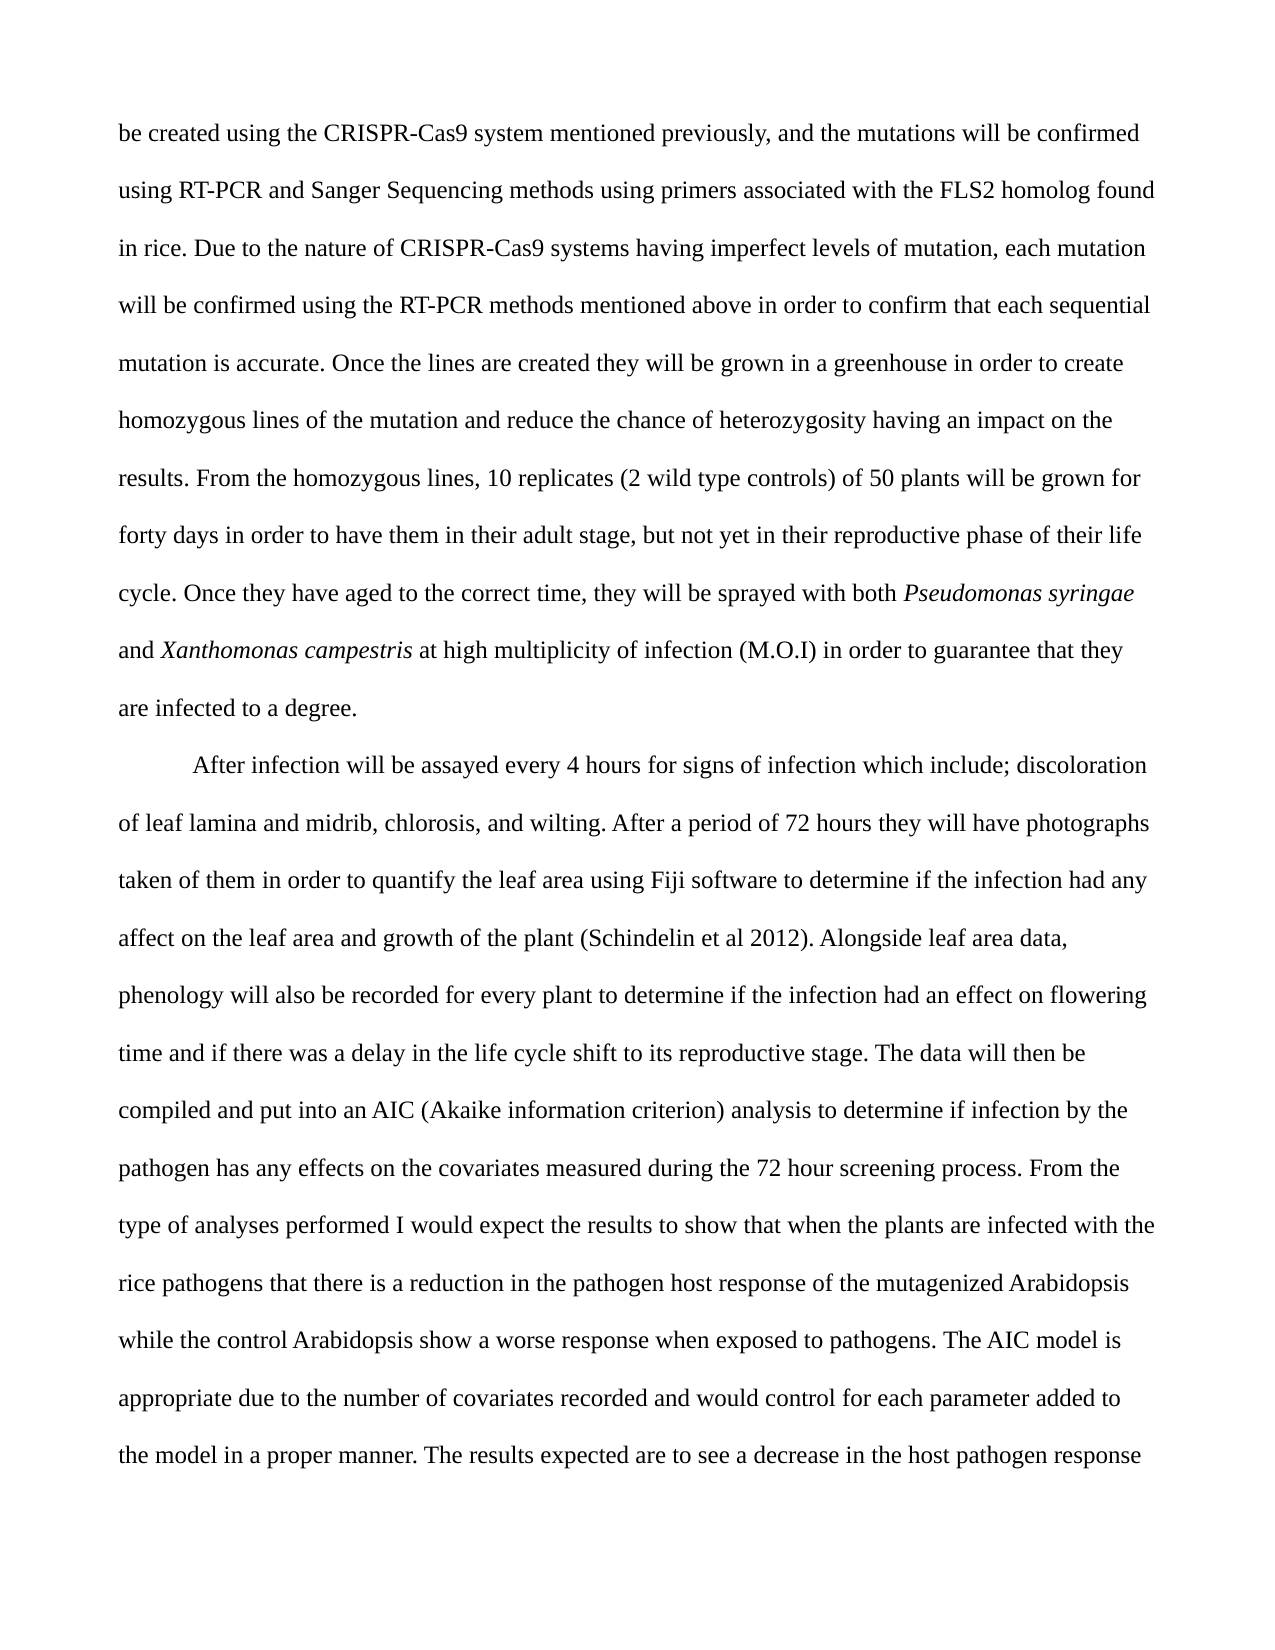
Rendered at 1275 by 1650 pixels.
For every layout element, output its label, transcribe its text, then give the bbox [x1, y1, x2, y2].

text After infection will be assayed every 4 hours for signs of infection which include; discoloration of leaf lamina and midrib, chlorosis, and wilting. After a period of 72 hours they will have photographs taken of them in order to quantify the leaf area using Fiji software to determine if the infection had any affect on the leaf area and growth of the plant (Schindelin et al 2012). Alongside leaf area data, phenology will also be recorded for every plant to determine if the infection had an effect on flowering time and if there was a delay in the life cycle shift to its reproductive stage. The data will then be compiled and put into an AIC (Akaike information criterion) analysis to determine if infection by the pathogen has any effects on the covariates measured during the 72 hour screening process. From the type of analyses performed I would expect the results to show that when the plants are infected with the rice pathogens that there is a reduction in the pathogen host response of the mutagenized Arabidopsis while the control Arabidopsis show a worse response when exposed to pathogens. The AIC model is appropriate due to the number of covariates recorded and would control for each parameter added to the model in a proper manner. The results expected are to see a decrease in the host pathogen response [118, 751, 1157, 1469]
text be created using the CRISPR-Cas9 system mentioned previously, and the mutations will be confirmed using RT-PCR and Sanger Sequencing methods using primers associated with the FLS2 homolog found in rice. Due to the nature of CRISPR-Cas9 systems having imperfect levels of mutation, each mutation will be confirmed using the RT-PCR methods mentioned above in order to confirm that each sequential mutation is accurate. Once the lines are created they will be grown in a greenhouse in order to create homozygous lines of the mutation and reduce the chance of heterozygosity having an impact on the results. From the homozygous lines, 10 replicates (2 wild type controls) of 50 plants will be grown for forty days in order to have them in their adult stage, but not yet in their reproductive phase of their life cycle. Once they have aged to the correct time, they will be sprayed with both Pseudomonas syringae and Xanthomonas campestris at high multiplicity of infection (M.O.I) in order to guarantee that they are infected to a degree. [118, 118, 1157, 722]
